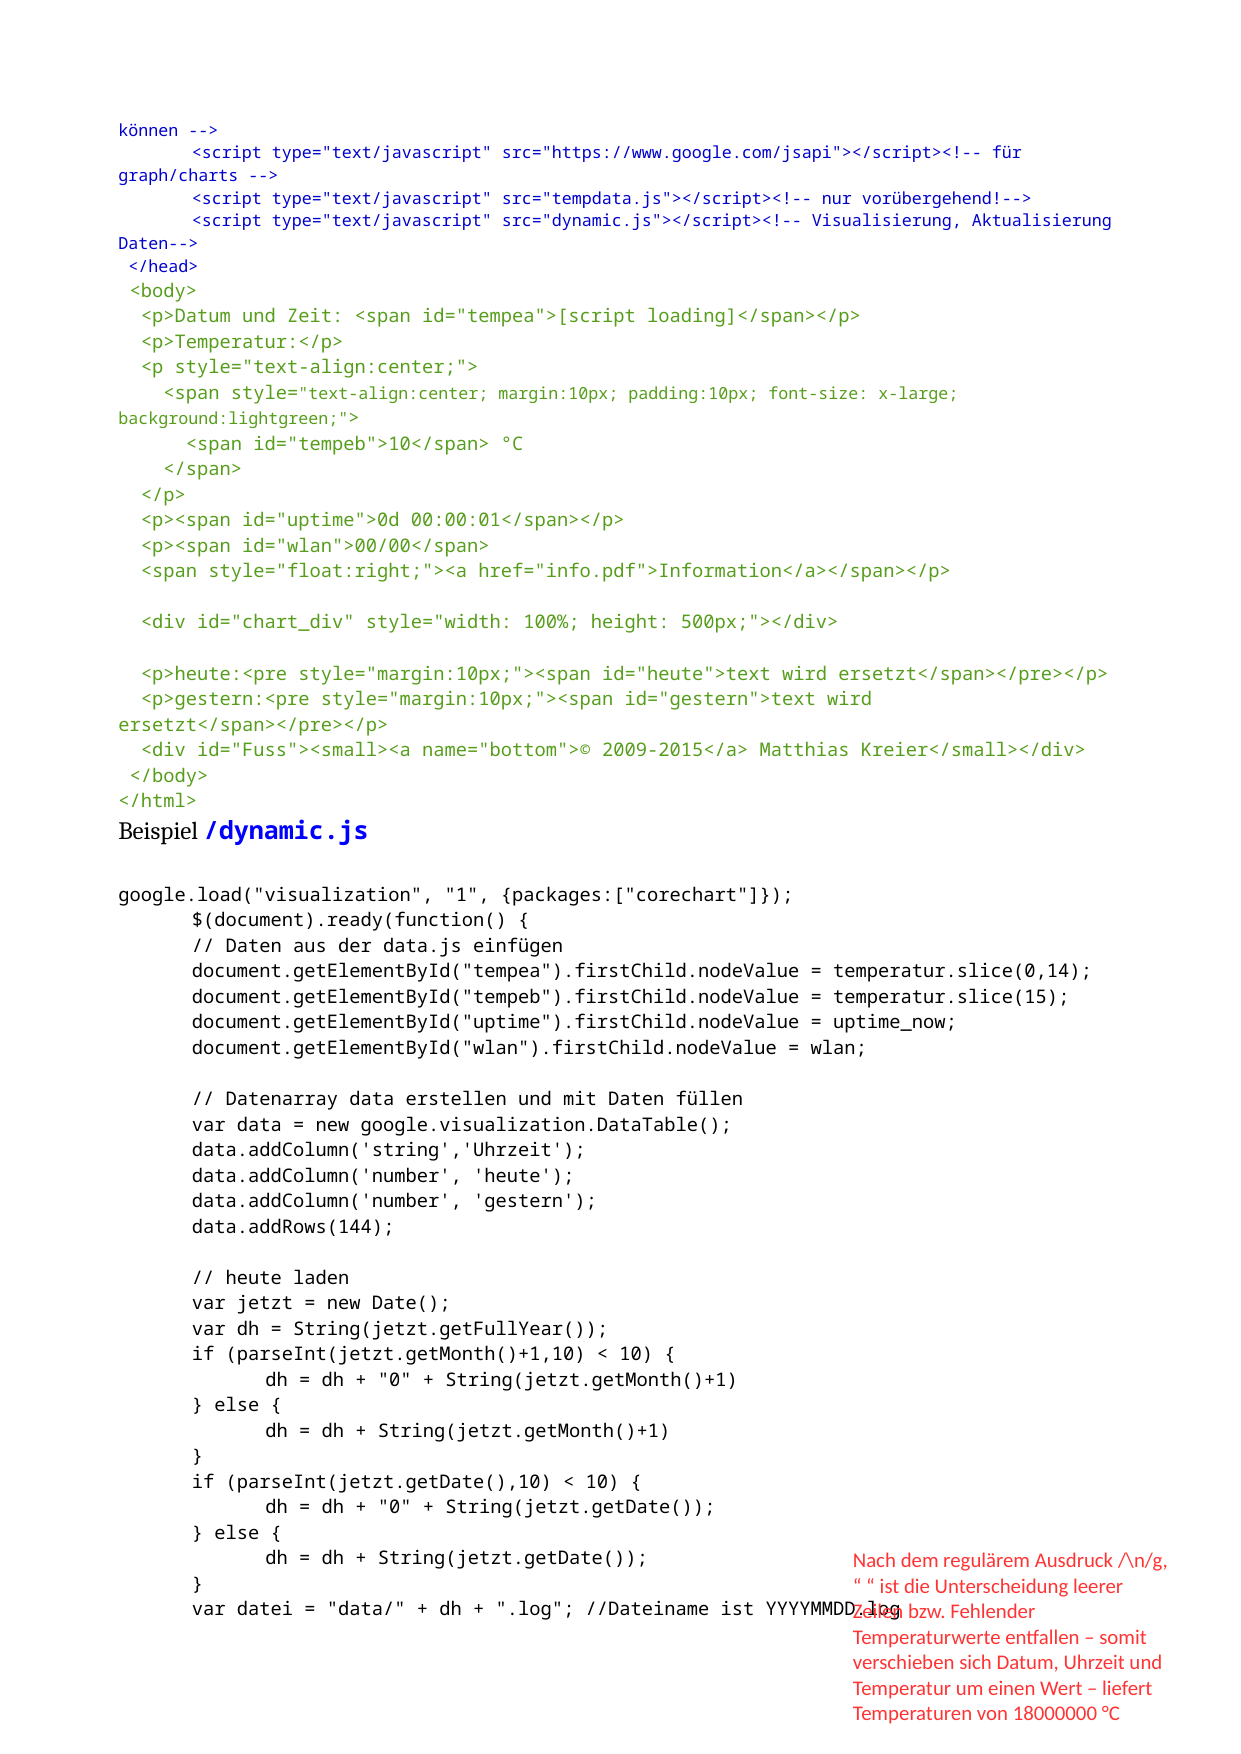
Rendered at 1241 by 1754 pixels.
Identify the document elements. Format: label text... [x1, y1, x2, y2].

text if (parseInt(jetzt.getDate(),10) < 10) { [118, 1468, 1122, 1494]
text <p><span id="wlan">00/00</span> [118, 532, 1122, 558]
text Beispiel /dynamic.js [118, 813, 1122, 847]
text data.addColumn('number', 'gestern'); [118, 1187, 1122, 1213]
text <span style="float:right;"><a href="info.pdf">Information</a></span></p> [118, 558, 1122, 583]
text } else { [118, 1392, 1122, 1417]
text } else { [118, 1519, 1122, 1545]
text <p>Temperatur:</p> [118, 328, 1122, 354]
text </body> [118, 762, 1122, 787]
text google.load("visualization", "1", {packages:["corechart"]}); [118, 881, 1122, 907]
text dh = dh + "0" + String(jetzt.getMonth()+1) [118, 1366, 1122, 1392]
text <script type="text/javascript" src="tempdata.js"></script><!-- nur vorübergehend!--> [118, 186, 1122, 209]
text document.getElementById("wlan").firstChild.nodeValue = wlan; [118, 1034, 1122, 1060]
text <p><span id="uptime">0d 00:00:01</span></p> [118, 507, 1122, 532]
text </head> [118, 254, 1122, 277]
text <script type="text/javascript" src="https://www.google.com/jsapi"></script><!-- für graph/charts --> [118, 141, 1122, 186]
text <span style="text-align:center; margin:10px; padding:10px; font-size: x-large; background:lightgreen;"> [118, 379, 1122, 430]
text var dh = String(jetzt.getFullYear()); [118, 1315, 1122, 1341]
text data.addColumn('string','Uhrzeit'); [118, 1136, 1122, 1162]
text <div id="chart_div" style="width: 100%; height: 500px;"></div> [118, 609, 1122, 634]
text dh = dh + "0" + String(jetzt.getDate()); [118, 1494, 1122, 1519]
text } [118, 1570, 1122, 1596]
text data.addRows(144); [118, 1213, 1122, 1238]
text document.getElementById("tempeb").firstChild.nodeValue = temperatur.slice(15); [118, 983, 1122, 1009]
text $(document).ready(function() { [118, 907, 1122, 932]
text var jetzt = new Date(); [118, 1289, 1122, 1315]
text <p>Datum und Zeit: <span id="tempea">[script loading]</span></p> [118, 303, 1122, 328]
text <body> [118, 277, 1122, 303]
text können --> [118, 118, 1122, 141]
text document.getElementById("tempea").firstChild.nodeValue = temperatur.slice(0,14); [118, 958, 1122, 983]
text <span id="tempeb">10</span> °C [118, 430, 1122, 456]
text <p style="text-align:center;"> [118, 354, 1122, 379]
text var data = new google.visualization.DataTable(); [118, 1111, 1122, 1136]
text } [118, 1443, 1122, 1468]
text </html> [118, 787, 1122, 813]
text </span> [118, 456, 1122, 481]
text </p> [118, 481, 1122, 507]
text var datei = "data/" + dh + ".log"; //Dateiname ist YYYYMMDD.log [118, 1596, 1122, 1621]
text dh = dh + String(jetzt.getMonth()+1) [118, 1417, 1122, 1443]
text // heute laden [118, 1264, 1122, 1289]
text dh = dh + String(jetzt.getDate()); [118, 1545, 1122, 1570]
text <div id="Fuss"><small><a name="bottom">© 2009-2015</a> Matthias Kreier</small></div> [118, 736, 1122, 762]
text data.addColumn('number', 'heute'); [118, 1162, 1122, 1187]
text if (parseInt(jetzt.getMonth()+1,10) < 10) { [118, 1341, 1122, 1366]
text <p>heute:<pre style="margin:10px;"><span id="heute">text wird ersetzt</span></pre></p> [118, 660, 1122, 685]
text <script type="text/javascript" src="dynamic.js"></script><!-- Visualisierung, Aktualisierung Daten--> [118, 209, 1122, 254]
text <p>gestern:<pre style="margin:10px;"><span id="gestern">text wird ersetzt</span></pre></p> [118, 685, 1122, 736]
text document.getElementById("uptime").firstChild.nodeValue = uptime_now; [118, 1009, 1122, 1034]
text // Daten aus der data.js einfügen [118, 932, 1122, 958]
text // Datenarray data erstellen und mit Daten füllen [118, 1085, 1122, 1111]
